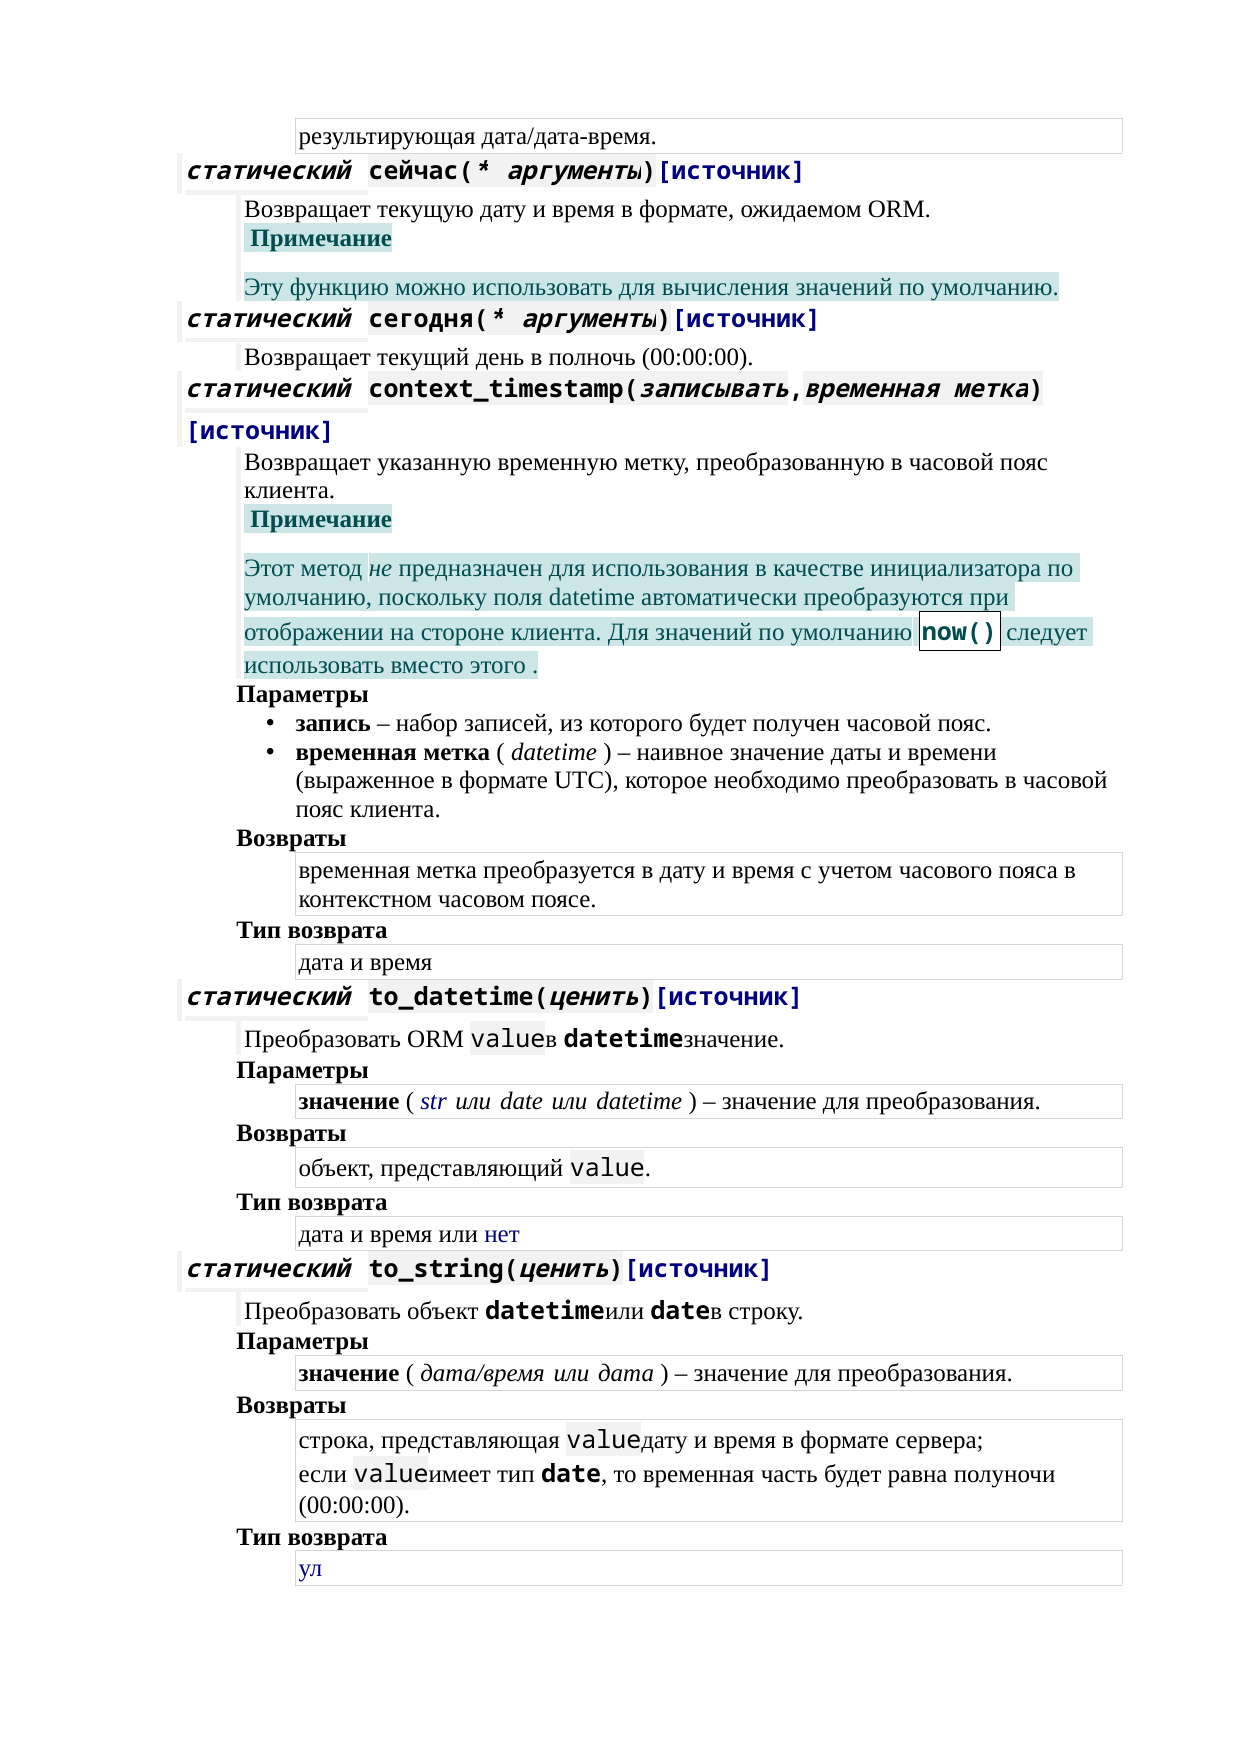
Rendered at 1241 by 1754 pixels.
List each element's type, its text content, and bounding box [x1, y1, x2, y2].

subtitle Возвраты [236, 1390, 1122, 1419]
list строка, представляющая valueдату и время в формате сервера; если valueимеет тип date, то временная часть будет равна полуночи (00:00:00). [296, 1420, 1122, 1521]
list Возвращает указанную временную метку, преобразованную в часовой пояс клиента. [241, 447, 1122, 504]
list Возвращает текущий день в полночь (00:00:00). [236, 342, 1122, 371]
list дата и время [296, 945, 1122, 979]
list Преобразовать ORM valueв datetimeзначение. [241, 1021, 1122, 1055]
list Этот метод не предназначен для использования в качестве инициализатора по умолчанию, поскольку поля datetime автоматически преобразуются при отображении на стороне клиента. Для значений по умолчанию now() следует использовать вместо этого . [241, 553, 1122, 679]
text Примечание [241, 504, 1122, 533]
list дата и время или нет [296, 1217, 1122, 1250]
subtitle Тип возврата [236, 915, 1122, 944]
list значение ( str или date или datetime ) – значение для преобразования. [296, 1085, 1122, 1118]
subtitle статический сейчас(* аргументы)[источник] [182, 153, 1122, 194]
subtitle Параметры [236, 679, 1122, 708]
list временная метка преобразуется в дату и время с учетом часового пояса в контекстном часовом поясе. [296, 853, 1122, 915]
subtitle статический to_datetime(ценить)[источник] [182, 979, 1122, 1021]
text Примечание [241, 223, 1122, 252]
subtitle Тип возврата [236, 1187, 1122, 1216]
subtitle Тип возврата [236, 1522, 1122, 1550]
subtitle Параметры [236, 1326, 1122, 1355]
list запись – набор записей, из которого будет получен часовой пояс. [295, 708, 1122, 737]
list Возвращает текущую дату и время в формате, ожидаемом ORM. [241, 194, 1122, 223]
subtitle Возвраты [236, 1118, 1122, 1147]
subtitle статический to_string(ценить)[источник] [182, 1251, 1122, 1292]
list ул [296, 1551, 1122, 1585]
list значение ( дата/время или дата ) – значение для преобразования. [296, 1356, 1122, 1390]
subtitle Возвраты [236, 823, 1122, 852]
list результирующая дата/дата-время. [296, 119, 1122, 153]
list временная метка ( datetime ) – наивное значение даты и времени (выраженное в формате UTC), которое необходимо преобразовать в часовой пояс клиента. [295, 737, 1122, 823]
list объект, представляющий value. [296, 1148, 1122, 1187]
subtitle статический сегодня(* аргументы)[источник] [182, 301, 1122, 342]
subtitle Параметры [236, 1055, 1122, 1083]
list Преобразовать объект datetimeили dateв строку. [241, 1292, 1122, 1326]
subtitle статический context_timestamp(записывать,временная метка)[источник] [182, 371, 1122, 447]
list Эту функцию можно использовать для вычисления значений по умолчанию. [241, 272, 1122, 301]
